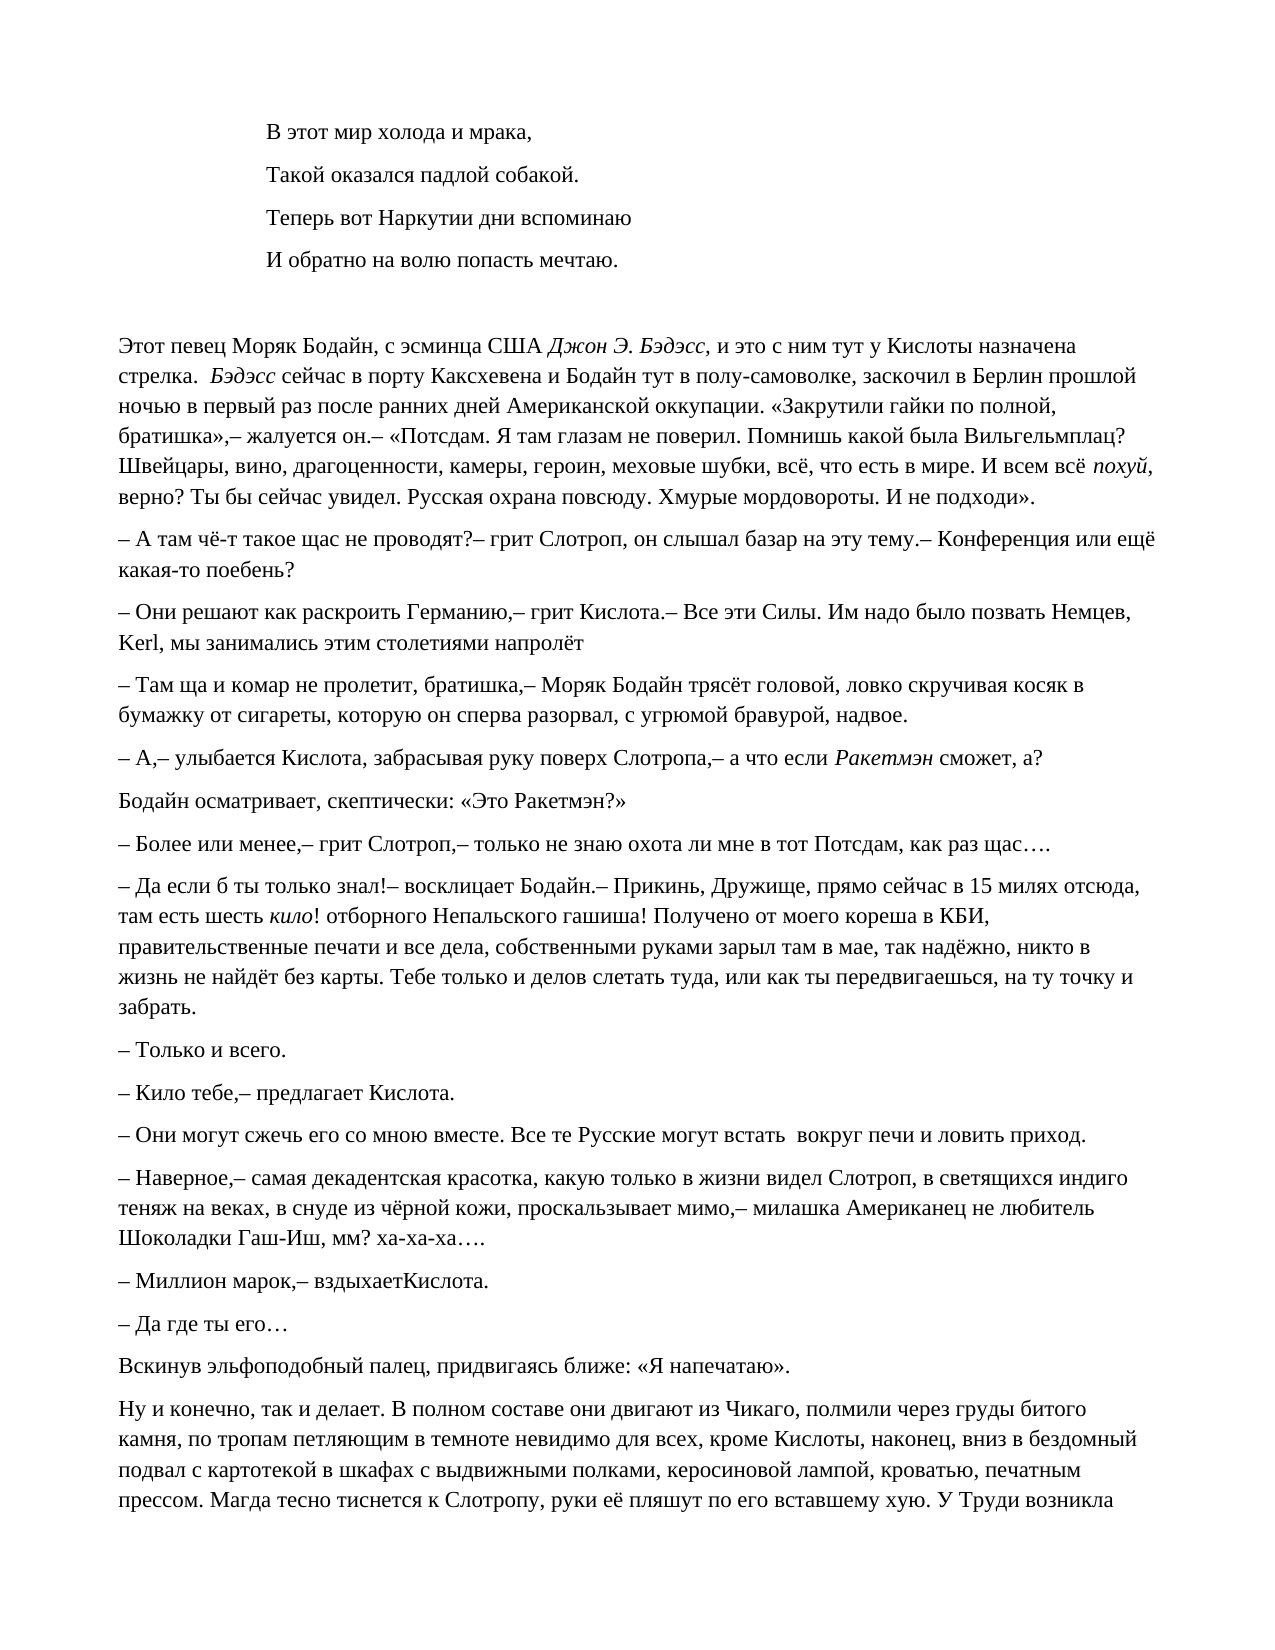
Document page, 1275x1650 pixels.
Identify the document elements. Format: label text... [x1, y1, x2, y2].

text Бодайн осматривает, скептически: «Это Ракетмэн?» [118, 787, 1157, 813]
text – Кило тебе,– предлагает Кислота. [118, 1078, 1157, 1105]
text – А там чё-т такое щас не проводят?– грит Слотроп, он слышал базар на эту тему.– Конференция или ещё какая-то поебень? [118, 525, 1157, 582]
text – Они решают как раскроить Германию,– грит Кислота.– Все эти Силы. Им надо было позвать Немцев, Kerl, мы занимались этим столетиями напролёт [118, 598, 1157, 655]
text – Миллион марок,– вздыхаетКислота. [118, 1267, 1157, 1293]
text Теперь вот Наркутии дни вспоминаю [266, 203, 1157, 230]
text Вскинув эльфоподобный палец, придвигаясь ближе: «Я напечатаю». [118, 1352, 1157, 1379]
text Такой оказался падлой собакой. [266, 161, 1157, 187]
text – Только и всего. [118, 1036, 1157, 1062]
text Ну и конечно, так и делает. В полном составе они двигают из Чикаго, полмили через груды битого камня, по тропам петляющим в темноте невидимо для всех, кроме Кислоты, наконец, вниз в бездомный подвал с картотекой в шкафах с выдвижными полками, керосиновой лампой, кроватью, печатным прессом. Магда тесно тиснется к Слотропу, руки её пляшут по его вставшему хую. У Труди возникла [118, 1395, 1157, 1512]
text – Наверное,– самая декадентская красотка, какую только в жизни видел Слотроп, в светящихся индиго теняж на веках, в снуде из чёрной кожи, проскальзывает мимо,– милашка Американец не любитель Шоколадки Гаш-Иш, мм? ха-ха-ха…. [118, 1164, 1157, 1251]
text В этот мир холода и мрака, [266, 118, 1157, 144]
text – Они могут сжечь его со мною вместе. Все те Русские могут встать вокруг печи и ловить приход. [118, 1121, 1157, 1148]
text Этот певец Моряк Бодайн, с эсминца США Джон Э. Бэдэсс, и это с ним тут у Кислоты назначена стрелка. Бэдэсс сейчас в порту Каксхевена и Бодайн тут в полу-самоволке, заскочил в Берлин прошлой ночью в первый раз после ранних дней Американской оккупации. «Закрутили гайки по полной, братишка»,– жалуется он.– «Потсдам. Я там глазам не поверил. Помнишь какой была Вильгельмплац? Швейцары, вино, драгоценности, камеры, героин, меховые шубки, всё, что есть в мире. И всем всё похуй, верно? Ты бы сейчас увидел. Русская охрана повсюду. Хмурые мордовороты. И не подходи». [118, 332, 1157, 509]
text – Да где ты его… [118, 1310, 1157, 1336]
text – Более или менее,– грит Слотроп,– только не знаю охота ли мне в тот Потсдам, как раз щас…. [118, 829, 1157, 856]
text – Да если б ты только знал!– восклицает Бодайн.– Прикинь, Дружище, прямо сейчас в 15 милях отсюда, там есть шесть кило! отборного Непальского гашиша! Получено от моего кореша в КБИ, правительственные печати и все дела, собственными руками зарыл там в мае, так надёжно, никто в жизнь не найдёт без карты. Тебе только и делов слетать туда, или как ты передвигаешься, на ту точку и забрать. [118, 872, 1157, 1019]
text – Там ща и комар не пролетит, братишка,– Моряк Бодайн трясёт головой, ловко скручивая косяк в бумажку от сигареты, которую он сперва разорвал, с угрюмой бравурой, надвое. [118, 671, 1157, 728]
text – А,– улыбается Кислота, забрасывая руку поверх Слотропа,– а что если Ракетмэн сможет, а? [118, 744, 1157, 771]
text И обратно на волю попасть мечтаю. [266, 246, 1157, 273]
